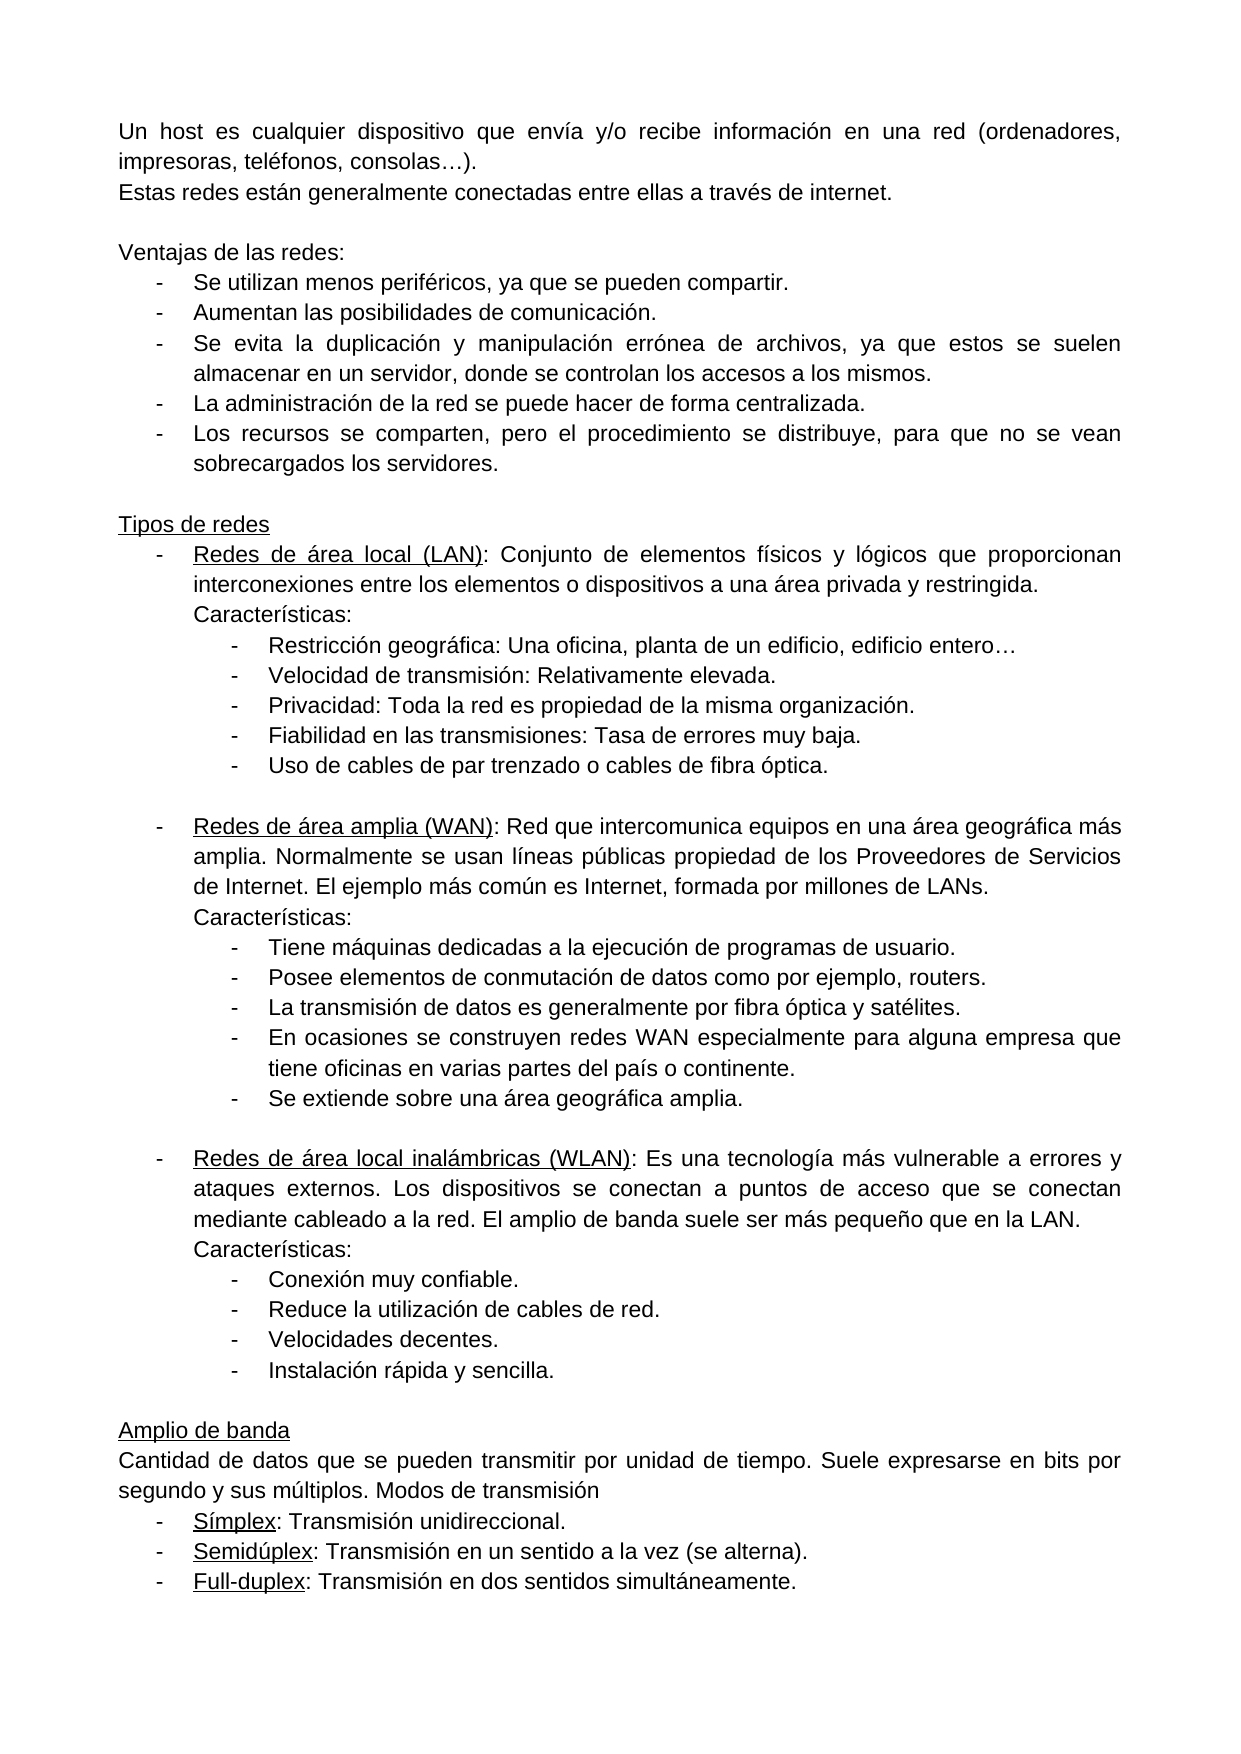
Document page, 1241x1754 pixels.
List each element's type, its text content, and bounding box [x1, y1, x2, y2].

list En ocasiones se construyen redes WAN especialmente para alguna empresa que tiene oficinas en varias partes del país o continente. [231, 1024, 1122, 1081]
list Redes de área local (LAN): Conjunto de elementos físicos y lógicos que proporcionan interconexiones entre los elementos o dispositivos a una área privada y restringida. [156, 541, 1122, 597]
list Símplex: Transmisión unidireccional. [156, 1508, 1122, 1534]
text Ventajas de las redes: [118, 239, 1122, 265]
list Redes de área amplia (WAN): Red que intercomunica equipos en una área geográfica más amplia. Normalmente se usan líneas públicas propiedad de los Proveedores de Servicios de Internet. El ejemplo más común es Internet, formada por millones de LANs. [156, 813, 1122, 899]
list Tiene máquinas dedicadas a la ejecución de programas de usuario. [231, 934, 1122, 960]
list Instalación rápida y sencilla. [231, 1357, 1122, 1383]
list La administración de la red se puede hacer de forma centralizada. [156, 390, 1122, 416]
list Se utilizan menos periféricos, ya que se pueden compartir. [156, 269, 1122, 295]
list Full-duplex: Transmisión en dos sentidos simultáneamente. [156, 1568, 1122, 1594]
text Un host es cualquier dispositivo que envía y/o recibe información en una red (ordenadores, impresoras, teléfonos, consolas…). [118, 118, 1122, 174]
list Velocidades decentes. [231, 1326, 1122, 1353]
list Redes de área local inalámbricas (WLAN): Es una tecnología más vulnerable a errores y ataques externos. Los dispositivos se conectan a puntos de acceso que se conectan mediante cableado a la red. El amplio de banda suele ser más pequeño que en la LAN. [156, 1145, 1122, 1232]
text Tipos de redes [118, 511, 1122, 537]
text Cantidad de datos que se pueden transmitir por unidad de tiempo. Suele expresarse en bits por segundo y sus múltiplos. Modos de transmisión [118, 1447, 1122, 1504]
text Características: [193, 601, 1122, 628]
list Los recursos se comparten, pero el procedimiento se distribuye, para que no se vean sobrecargados los servidores. [156, 420, 1122, 477]
list Posee elementos de conmutación de datos como por ejemplo, routers. [231, 964, 1122, 990]
text Estas redes están generalmente conectadas entre ellas a través de internet. [118, 178, 1122, 205]
list Privacidad: Toda la red es propiedad de la misma organización. [231, 692, 1122, 718]
list Se extiende sobre una área geográfica amplia. [231, 1085, 1122, 1111]
list La transmisión de datos es generalmente por fibra óptica y satélites. [231, 994, 1122, 1020]
list Semidúplex: Transmisión en un sentido a la vez (se alterna). [156, 1538, 1122, 1564]
list Se evita la duplicación y manipulación errónea de archivos, ya que estos se suelen almacenar en un servidor, donde se controlan los accesos a los mismos. [156, 329, 1122, 386]
list Conexión muy confiable. [231, 1266, 1122, 1292]
list Velocidad de transmisión: Relativamente elevada. [231, 662, 1122, 688]
list Uso de cables de par trenzado o cables de fibra óptica. [231, 752, 1122, 779]
text Características: [193, 1236, 1122, 1262]
text Características: [193, 903, 1122, 930]
list Fiabilidad en las transmisiones: Tasa de errores muy baja. [231, 722, 1122, 748]
list Restricción geográfica: Una oficina, planta de un edificio, edificio entero… [231, 632, 1122, 658]
list Reduce la utilización de cables de red. [231, 1296, 1122, 1322]
list Aumentan las posibilidades de comunicación. [156, 299, 1122, 326]
text Amplio de banda [118, 1417, 1122, 1443]
